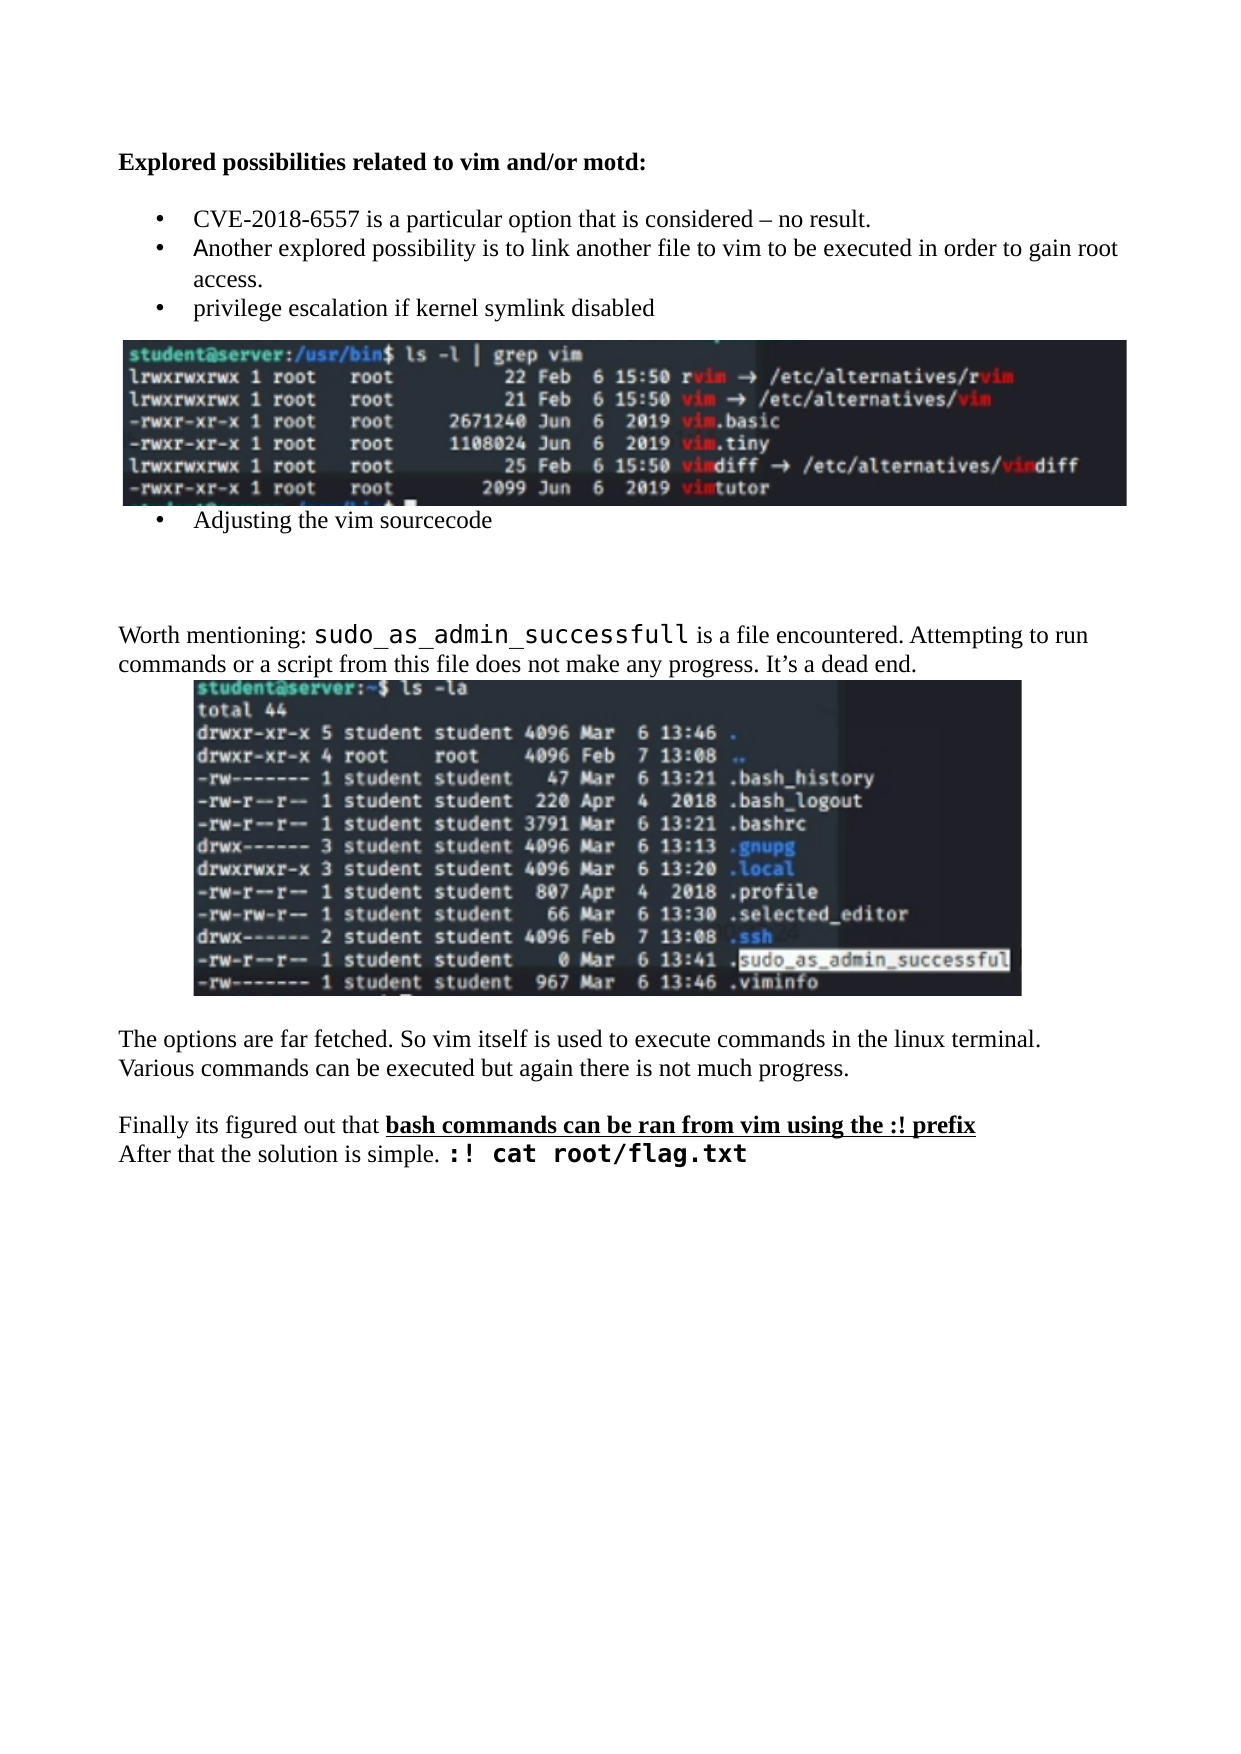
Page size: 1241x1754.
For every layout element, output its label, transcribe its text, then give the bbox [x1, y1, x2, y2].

text The options are far fetched. So vim itself is used to execute commands in the linux terminal. Various commands can be executed but again there is not much progress. [118, 1024, 1122, 1082]
text Worth mentioning: sudo_as_admin_successfull is a file encountered. Attempting to run commands or a script from this file does not make any progress. It’s a dead end. [118, 620, 1122, 678]
list CVE-2018-6557 is a particular option that is considered – no result. [156, 204, 1122, 233]
picture [122, 340, 1127, 506]
picture [193, 680, 1022, 996]
list Adjusting the vim sourcecode [156, 506, 1122, 534]
list Another explored possibility is to link another file to vim to be executed in order to gain root access. [156, 233, 1122, 293]
list [156, 321, 1122, 340]
text After that the solution is simple. :! cat root/flag.txt [118, 1139, 1122, 1169]
list privilege escalation if kernel symlink disabled [156, 293, 1122, 321]
text Explored possibilities related to vim and/or motd: [118, 147, 1122, 176]
text Finally its figured out that bash commands can be ran from vim using the :! prefix [118, 1111, 1122, 1139]
